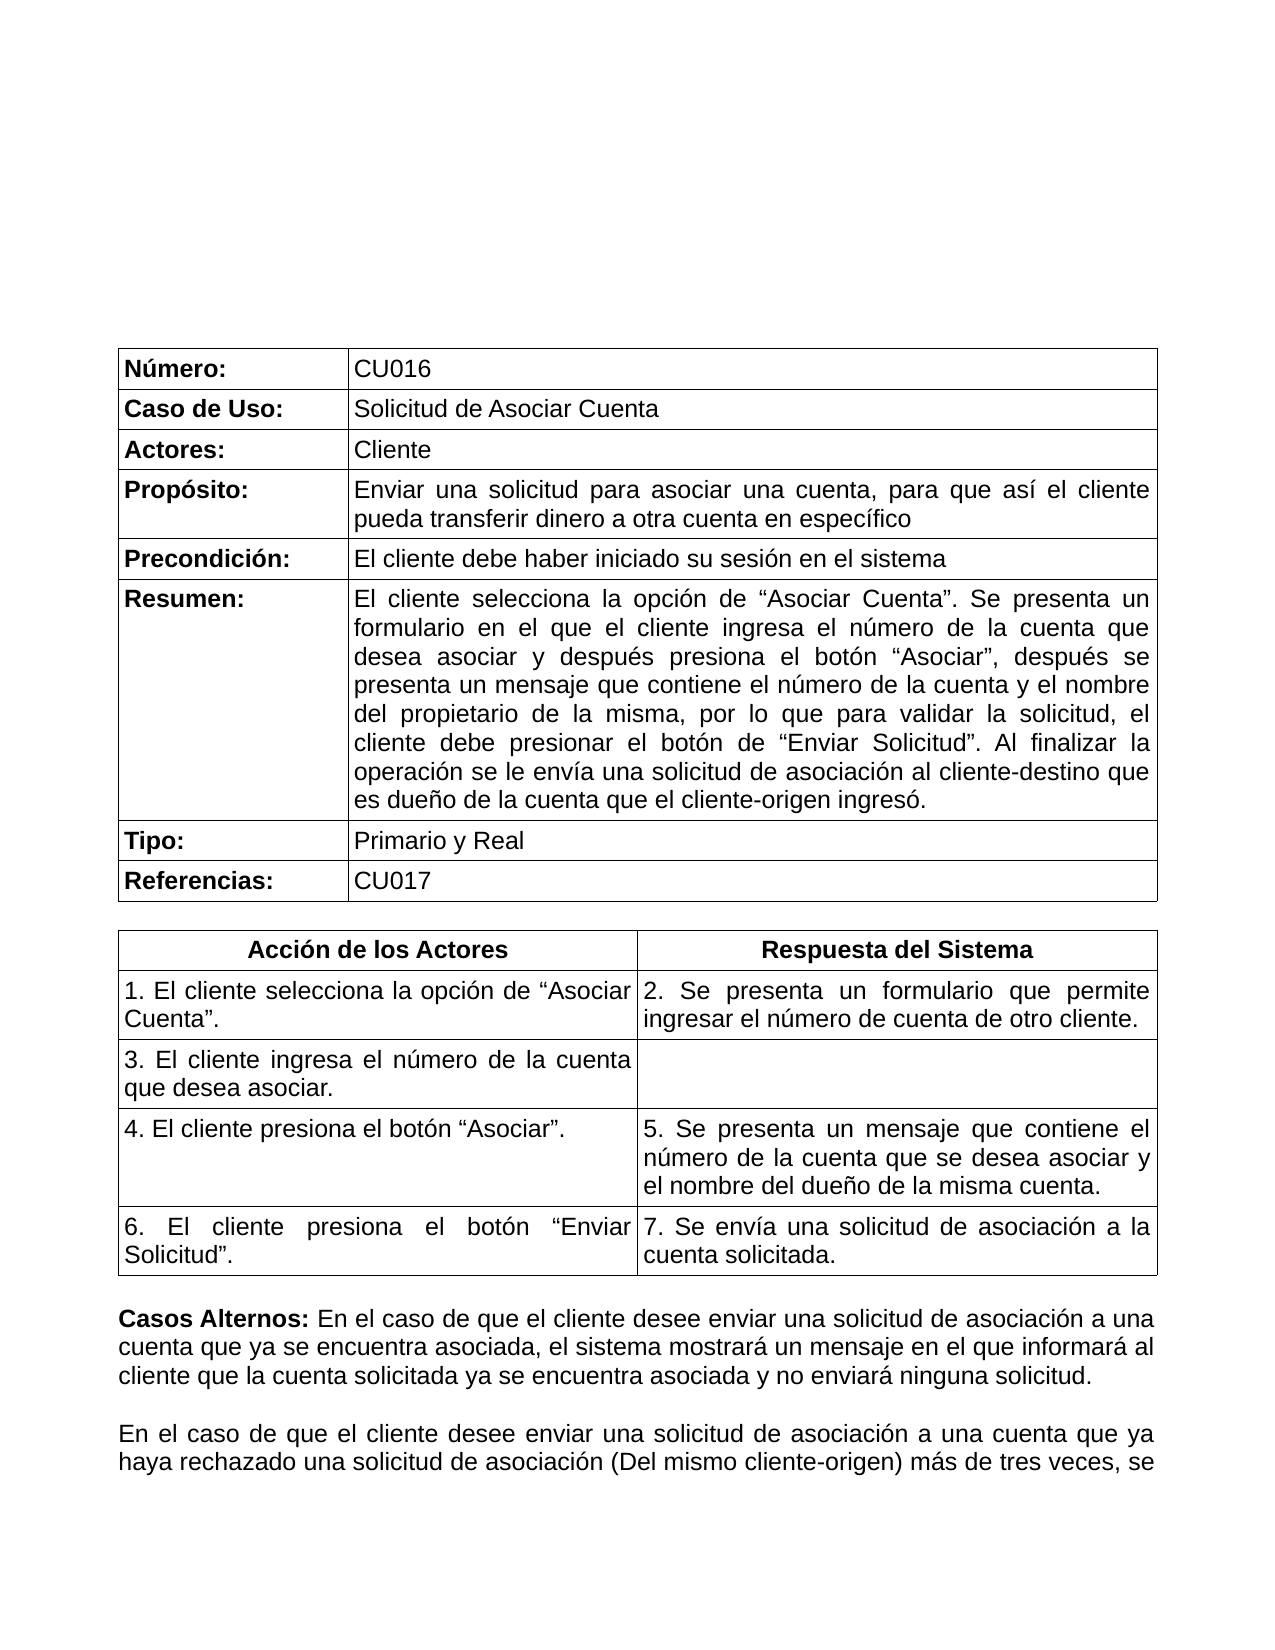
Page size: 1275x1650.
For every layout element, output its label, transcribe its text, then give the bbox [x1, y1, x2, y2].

table_cell CU017 [349, 861, 1157, 901]
table_header Respuesta del Sistema [638, 931, 1157, 970]
table_cell 2. Se presenta un formulario que permite ingresar el número de cuenta de otro cliente. [638, 971, 1157, 1039]
table_cell Caso de Uso: [119, 390, 348, 429]
table_cell Resumen: [119, 580, 348, 820]
table_cell Cliente [349, 430, 1157, 469]
table_header CU016 [349, 349, 1157, 388]
table_cell Solicitud de Asociar Cuenta [349, 390, 1157, 429]
table_cell Precondición: [119, 539, 348, 578]
table_cell 1. El cliente selecciona la opción de “Asociar Cuenta”. [119, 971, 637, 1039]
text Casos Alternos: En el caso de que el cliente desee enviar una solicitud de asociación a una cuenta que ya se encuentra asociada, el sistema mostrará un mensaje en el que informará al cliente que la cuenta solicitada ya se encuentra asociada y no enviará ninguna solicitud. [118, 1304, 1157, 1390]
table_cell 7. Se envía una solicitud de asociación a la cuenta solicitada. [638, 1207, 1157, 1275]
table_cell El cliente selecciona la opción de “Asociar Cuenta”. Se presenta un formulario en el que el cliente ingresa el número de la cuenta que desea asociar y después presiona el botón “Asociar”, después se presenta un mensaje que contiene el número de la cuenta y el nombre del propietario de la misma, por lo que para validar la solicitud, el cliente debe presionar el botón de “Enviar Solicitud”. Al finalizar la operación se le envía una solicitud de asociación al cliente-destino que es dueño de la cuenta que el cliente-origen ingresó. [349, 580, 1157, 820]
table_cell Propósito: [119, 470, 348, 538]
table_cell [638, 1040, 1157, 1108]
table_cell El cliente debe haber iniciado su sesión en el sistema [349, 539, 1157, 578]
table_cell 3. El cliente ingresa el número de la cuenta que desea asociar. [119, 1040, 637, 1108]
table_cell 6. El cliente presiona el botón “Enviar Solicitud”. [119, 1207, 637, 1275]
table_header Acción de los Actores [119, 931, 637, 970]
table_cell 5. Se presenta un mensaje que contiene el número de la cuenta que se desea asociar y el nombre del dueño de la misma cuenta. [638, 1109, 1157, 1206]
table_cell Tipo: [119, 821, 348, 860]
table_header Número: [119, 349, 348, 388]
table_cell 4. El cliente presiona el botón “Asociar”. [119, 1109, 637, 1206]
text En el caso de que el cliente desee enviar una solicitud de asociación a una cuenta que ya haya rechazado una solicitud de asociación (Del mismo cliente-origen) más de tres veces, se [118, 1419, 1157, 1476]
table_cell Actores: [119, 430, 348, 469]
table_cell Enviar una solicitud para asociar una cuenta, para que así el cliente pueda transferir dinero a otra cuenta en específico [349, 470, 1157, 538]
table_cell Primario y Real [349, 821, 1157, 860]
table_cell Referencias: [119, 861, 348, 901]
